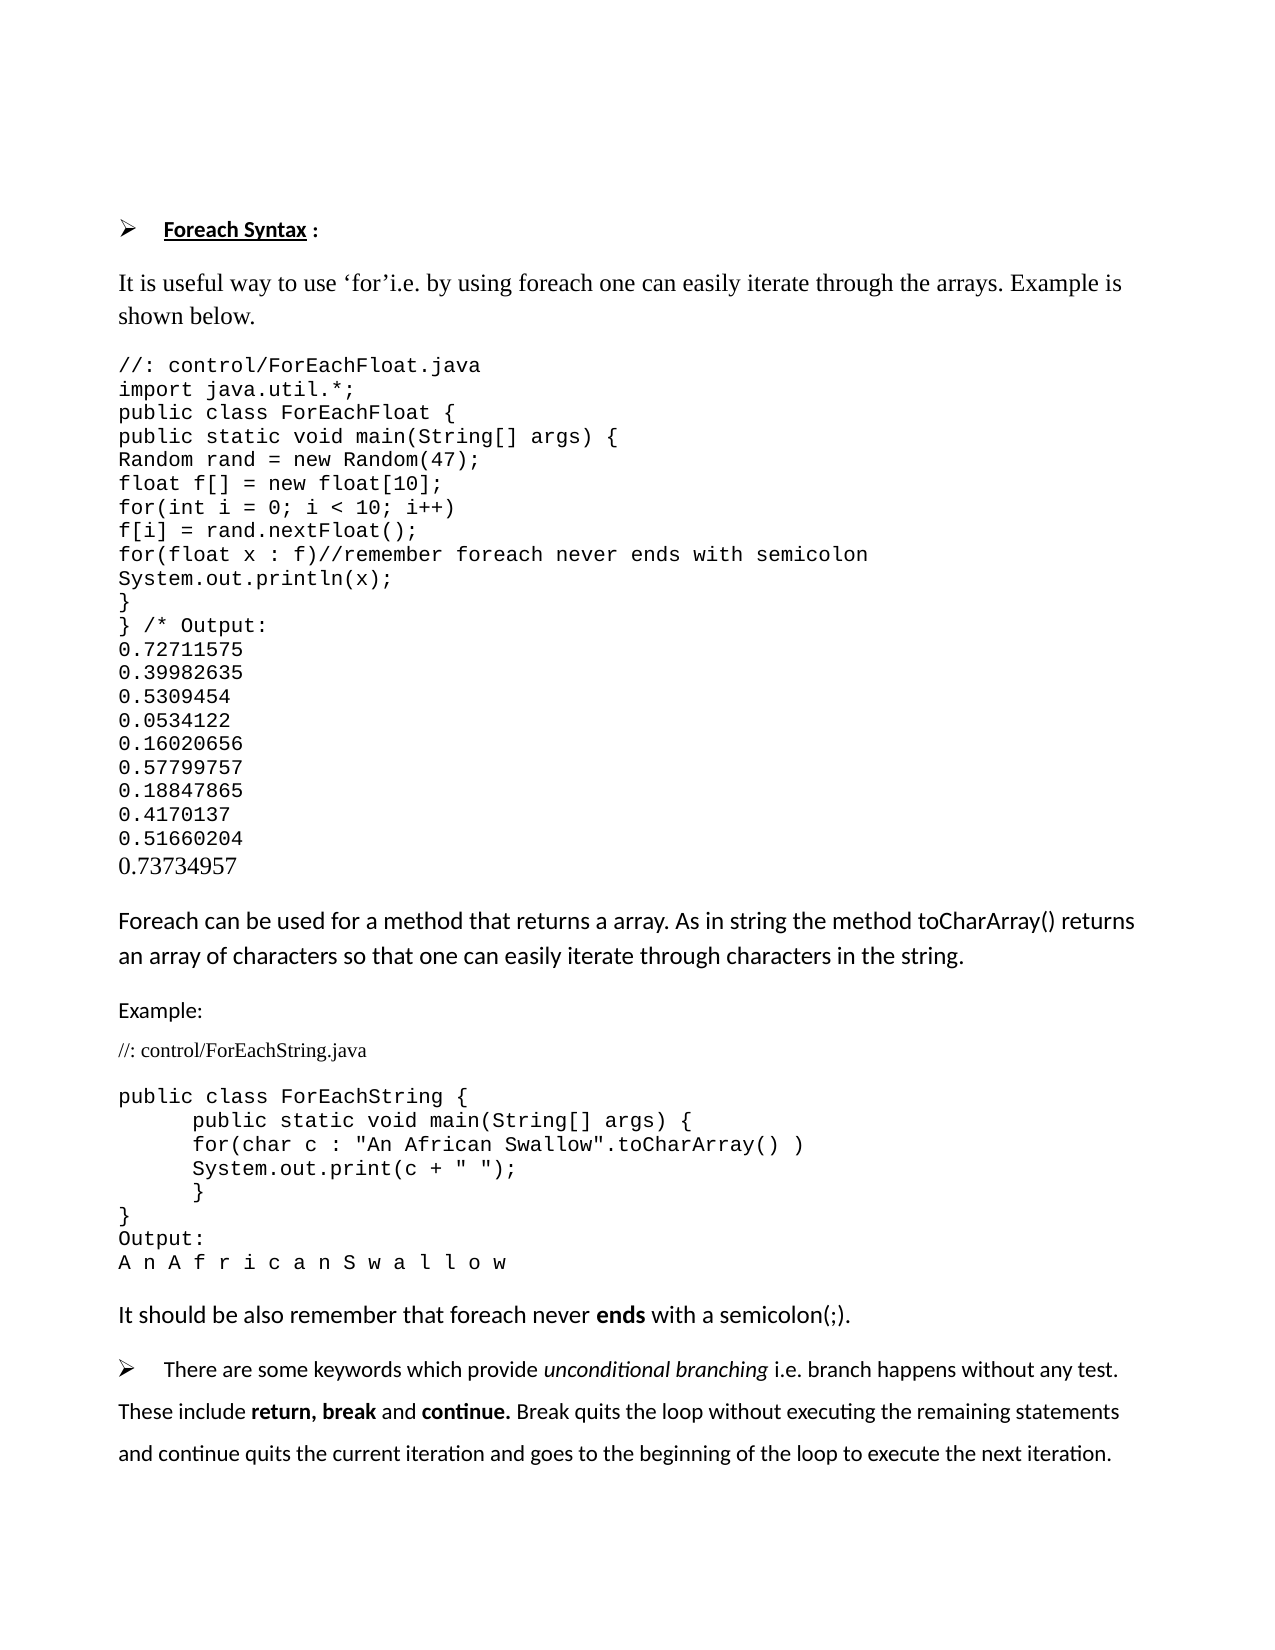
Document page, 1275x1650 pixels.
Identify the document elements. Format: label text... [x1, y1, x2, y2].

text System.out.print(c + " "); [118, 1157, 1157, 1181]
text A n A f r i c a n S w a l l o w [118, 1252, 1157, 1276]
text } /* Output: [118, 615, 1157, 639]
text 0.18847865 [118, 781, 1157, 804]
text for(char c : "An African Swallow".toCharArray() ) [118, 1134, 1157, 1157]
text Foreach can be used for a method that returns a array. As in string the method toCharArray() returns an array of characters so that one can easily iterate through characters in the string. [118, 905, 1157, 971]
text 0.57799757 [118, 757, 1157, 781]
text } [118, 591, 1157, 615]
text It should be also remember that foreach never ends with a semicolon(;). [118, 1299, 1157, 1330]
text for(float x : f)//remember foreach never ends with semicolon [118, 544, 1157, 568]
text 0.16020656 [118, 733, 1157, 757]
text 0.72711575 [118, 639, 1157, 662]
list There are some keywords which provide unconditional branching i.e. branch happens without any test. These include return, break and continue. Break quits the loop without executing the remaining statements and continue quits the current iteration and goes to the beginning of the loop to execute the next iteration. [117, 1355, 1157, 1467]
text Random rand = new Random(47); [118, 449, 1157, 473]
list Foreach Syntax : [118, 215, 1157, 243]
text 0.39982635 [118, 662, 1157, 686]
text } [118, 1181, 1157, 1205]
text float f[] = new float[10]; [118, 473, 1157, 497]
text public static void main(String[] args) { [118, 1110, 1157, 1134]
text 0.5309454 [118, 686, 1157, 709]
text //: control/ForEachString.java [118, 1038, 1157, 1062]
text 0.73734957 [118, 851, 1157, 880]
text public static void main(String[] args) { [118, 426, 1157, 449]
text 0.0534122 [118, 709, 1157, 733]
text import java.util.*; [118, 378, 1157, 402]
text //: control/ForEachFloat.java [118, 355, 1157, 378]
text Example: [118, 996, 1157, 1024]
text Output: [118, 1228, 1157, 1252]
text public class ForEachFloat { [118, 402, 1157, 426]
text System.out.println(x); [118, 568, 1157, 591]
text It is useful way to use ‘for’i.e. by using foreach one can easily iterate through the arrays. Example is shown below. [118, 268, 1157, 330]
text f[i] = rand.nextFloat(); [118, 520, 1157, 544]
text } [118, 1205, 1157, 1228]
text for(int i = 0; i < 10; i++) [118, 497, 1157, 520]
text 0.4170137 [118, 804, 1157, 828]
text 0.51660204 [118, 828, 1157, 851]
text public class ForEachString { [118, 1087, 1157, 1110]
